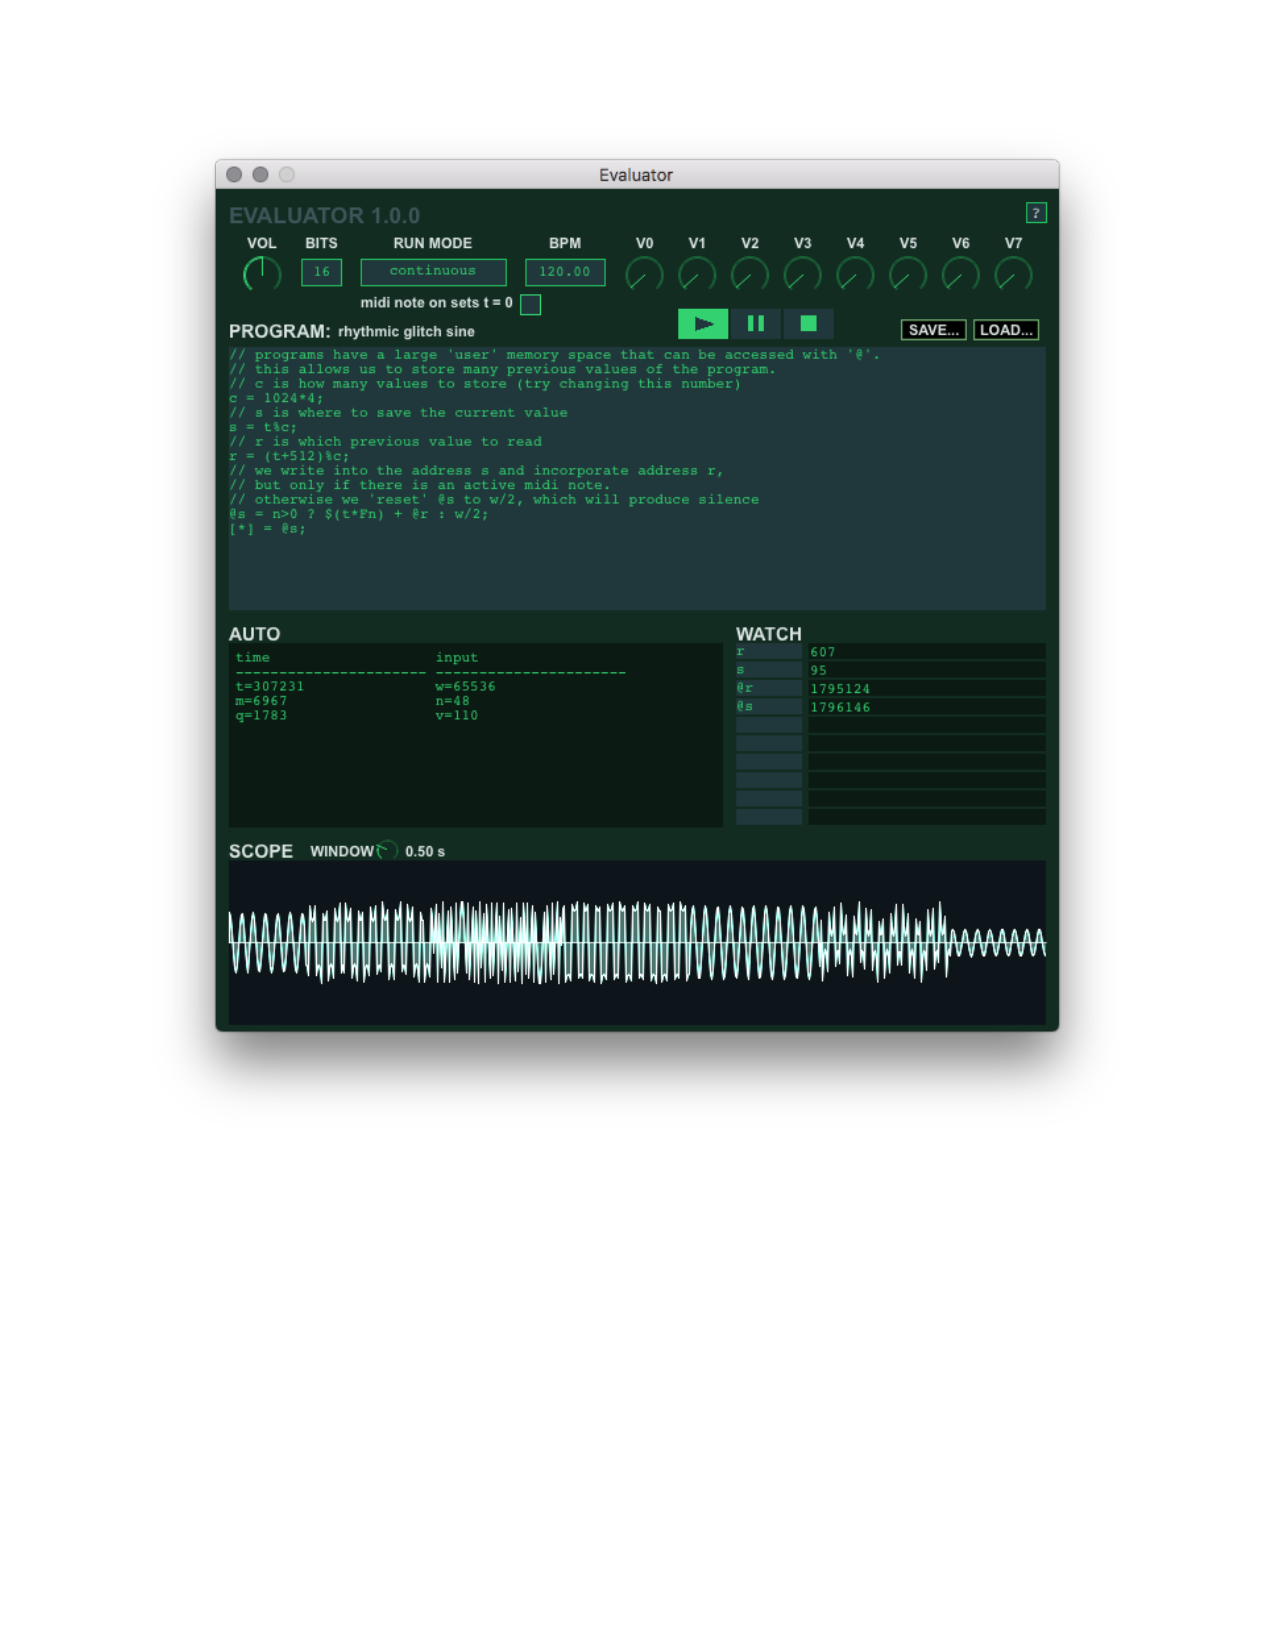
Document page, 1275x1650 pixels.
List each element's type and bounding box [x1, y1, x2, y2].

picture [142, 118, 1133, 1137]
